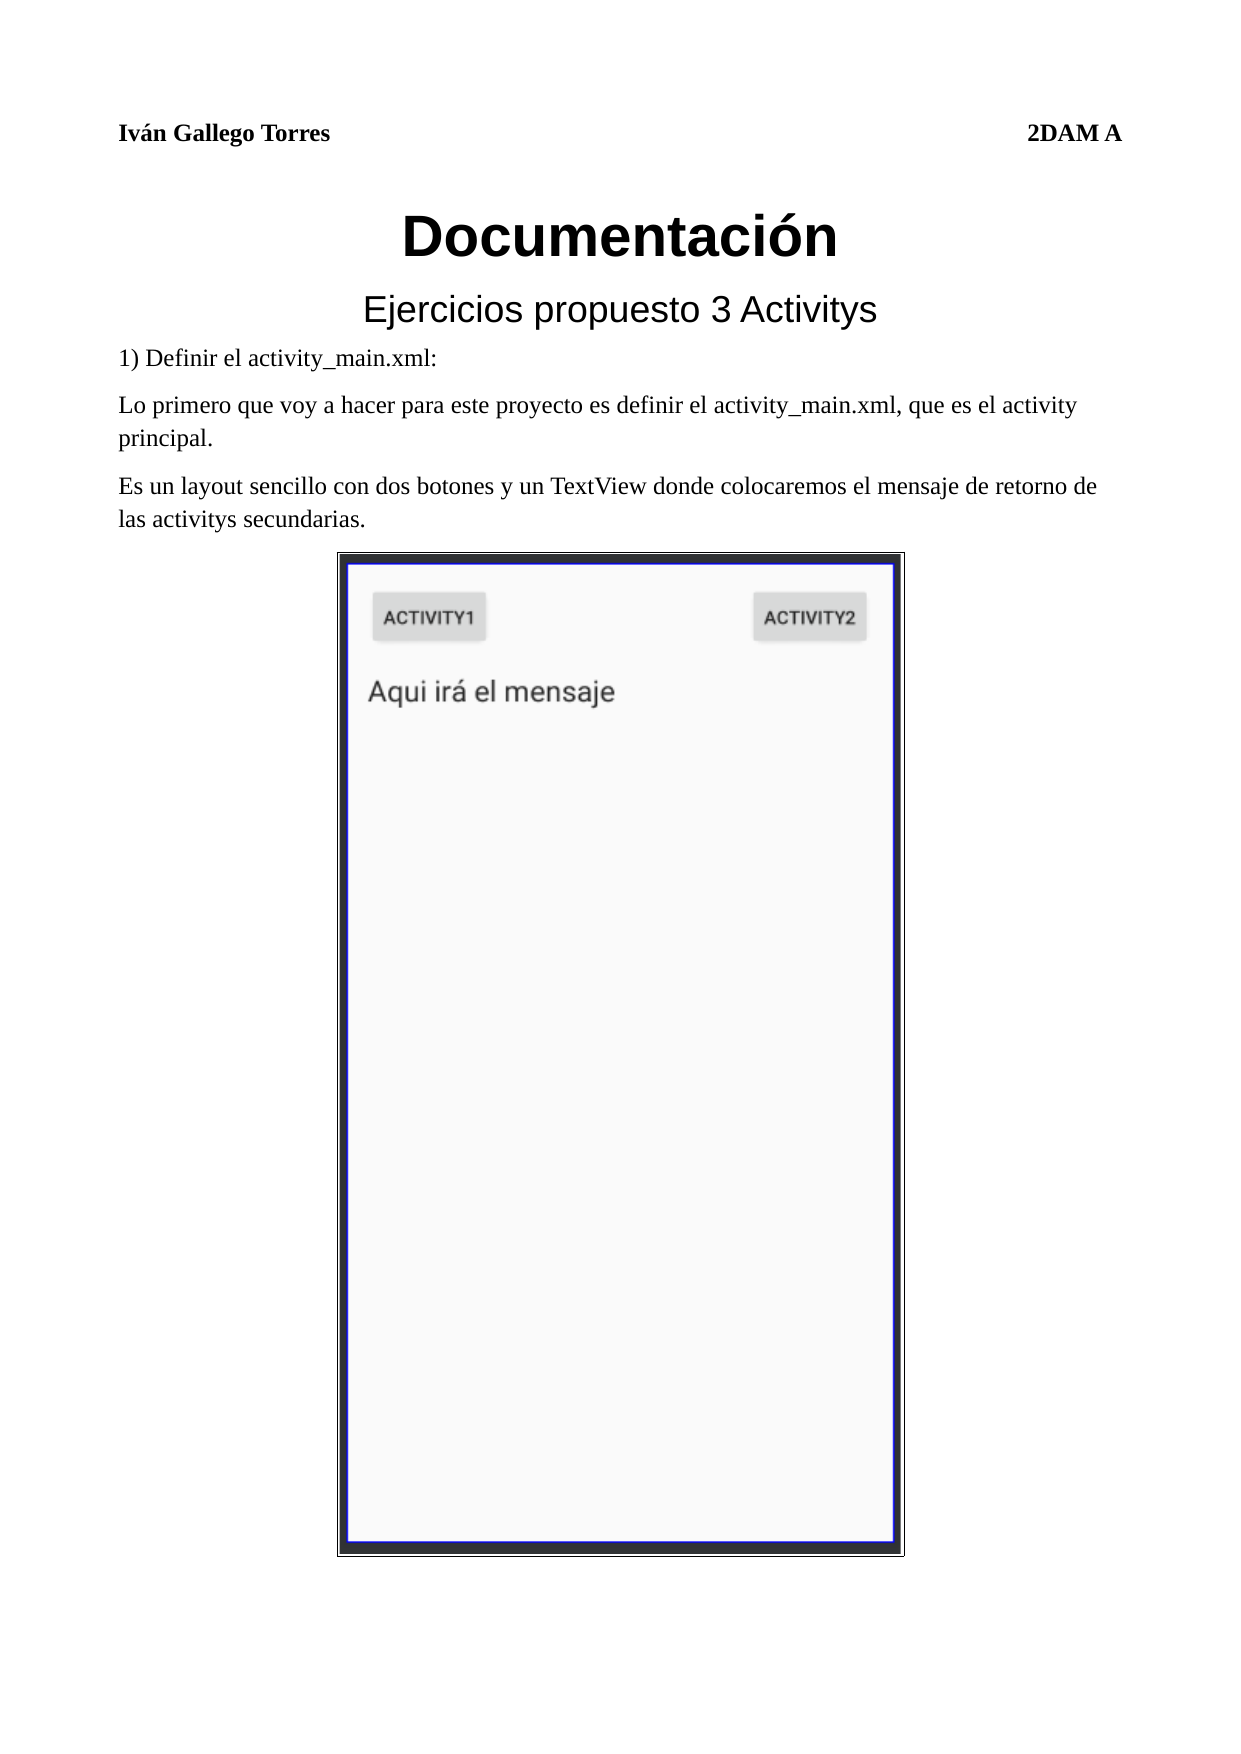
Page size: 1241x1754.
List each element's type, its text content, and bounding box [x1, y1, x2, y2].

text 1) Definir el activity_main.xml: [118, 343, 1122, 372]
text Es un layout sencillo con dos botones y un TextView donde colocaremos el mensaje de retorno de las activitys secundarias. [118, 471, 1122, 533]
text Lo primero que voy a hacer para este proyecto es definir el activity_main.xml, que es el activity principal. [118, 390, 1122, 452]
title Documentación [118, 201, 1122, 268]
picture [339, 554, 901, 1554]
subtitle Ejercicios propuesto 3 Activitys [118, 287, 1122, 330]
